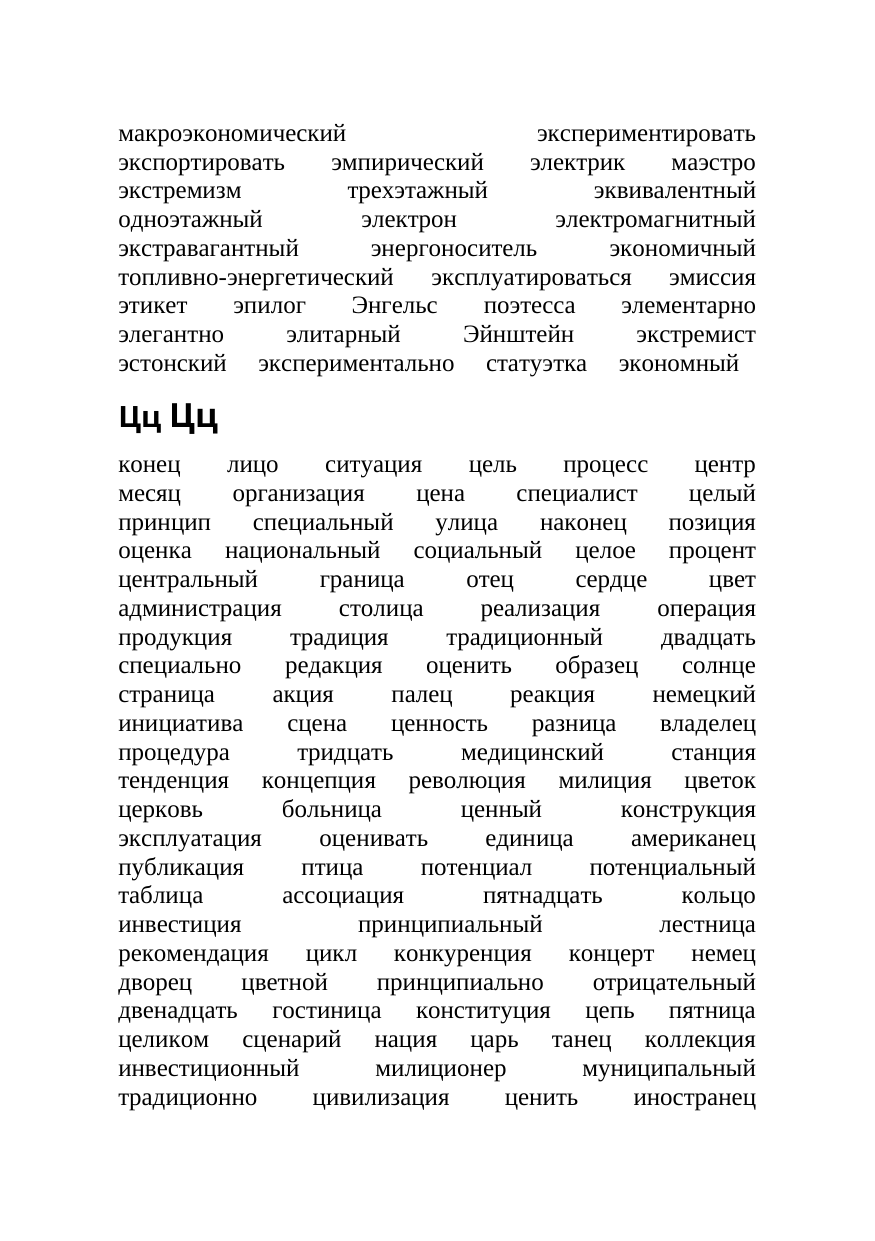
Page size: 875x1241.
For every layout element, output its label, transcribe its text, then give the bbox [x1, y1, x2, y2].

text конец лицо ситуация цель процесс центр месяц организация цена специалист целый принцип специальный улица наконец позиция оценка национальный социальный целое процент центральный граница отец сердце цвет администрация столица реализация операция продукция традиция традиционный двадцать специально редакция оценить образец солнце страница акция палец реакция немецкий инициатива сцена ценность разница владелец процедура тридцать медицинский станция тенденция концепция революция милиция цветок церковь больница ценный конструкция эксплуатация оценивать единица американец публикация птица потенциал потенциальный таблица ассоциация пятнадцать кольцо инвестиция принципиальный лестница рекомендация цикл конкуренция концерт немец дворец цветной принципиально отрицательный двенадцать гостиница конституция цепь пятница целиком сценарий нация царь танец коллекция инвестиционный милиционер муниципальный традиционно цивилизация ценить иностранец [118, 449, 756, 1111]
subtitle Цц Цц [118, 391, 756, 437]
text макроэкономический экспериментировать экспортировать эмпирический электрик маэстро экстремизм трехэтажный эквивалентный одноэтажный электрон электромагнитный экстравагантный энергоноситель экономичный топливно-энергетический эксплуатироваться эмиссия этикет эпилог Энгельс поэтесса элементарно элегантно элитарный Эйнштейн экстремист эстонский экспериментально статуэтка экономный [118, 118, 756, 377]
